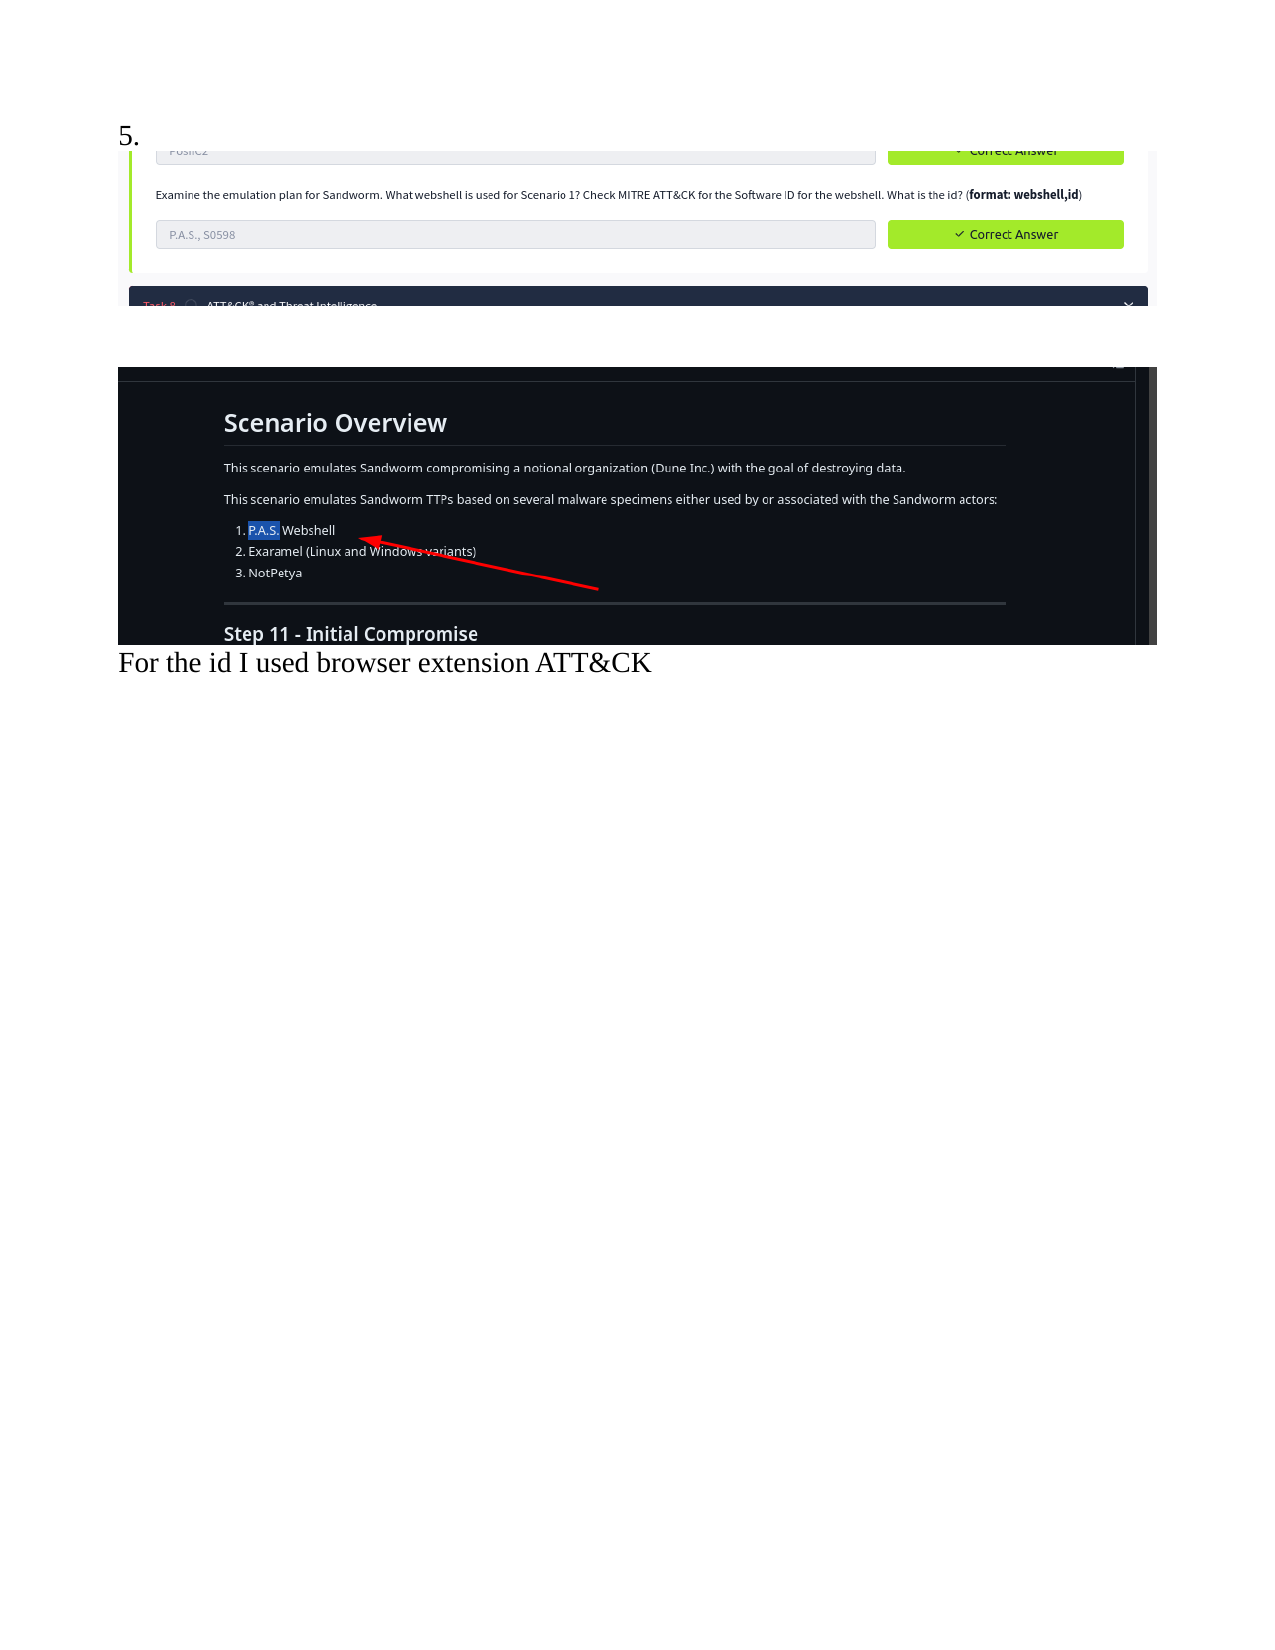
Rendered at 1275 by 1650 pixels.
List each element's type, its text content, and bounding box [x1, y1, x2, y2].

text For the id I used browser extension ATT&CK [118, 645, 1157, 678]
picture [118, 151, 1157, 306]
text 5. [118, 118, 1157, 151]
picture [118, 367, 1157, 645]
